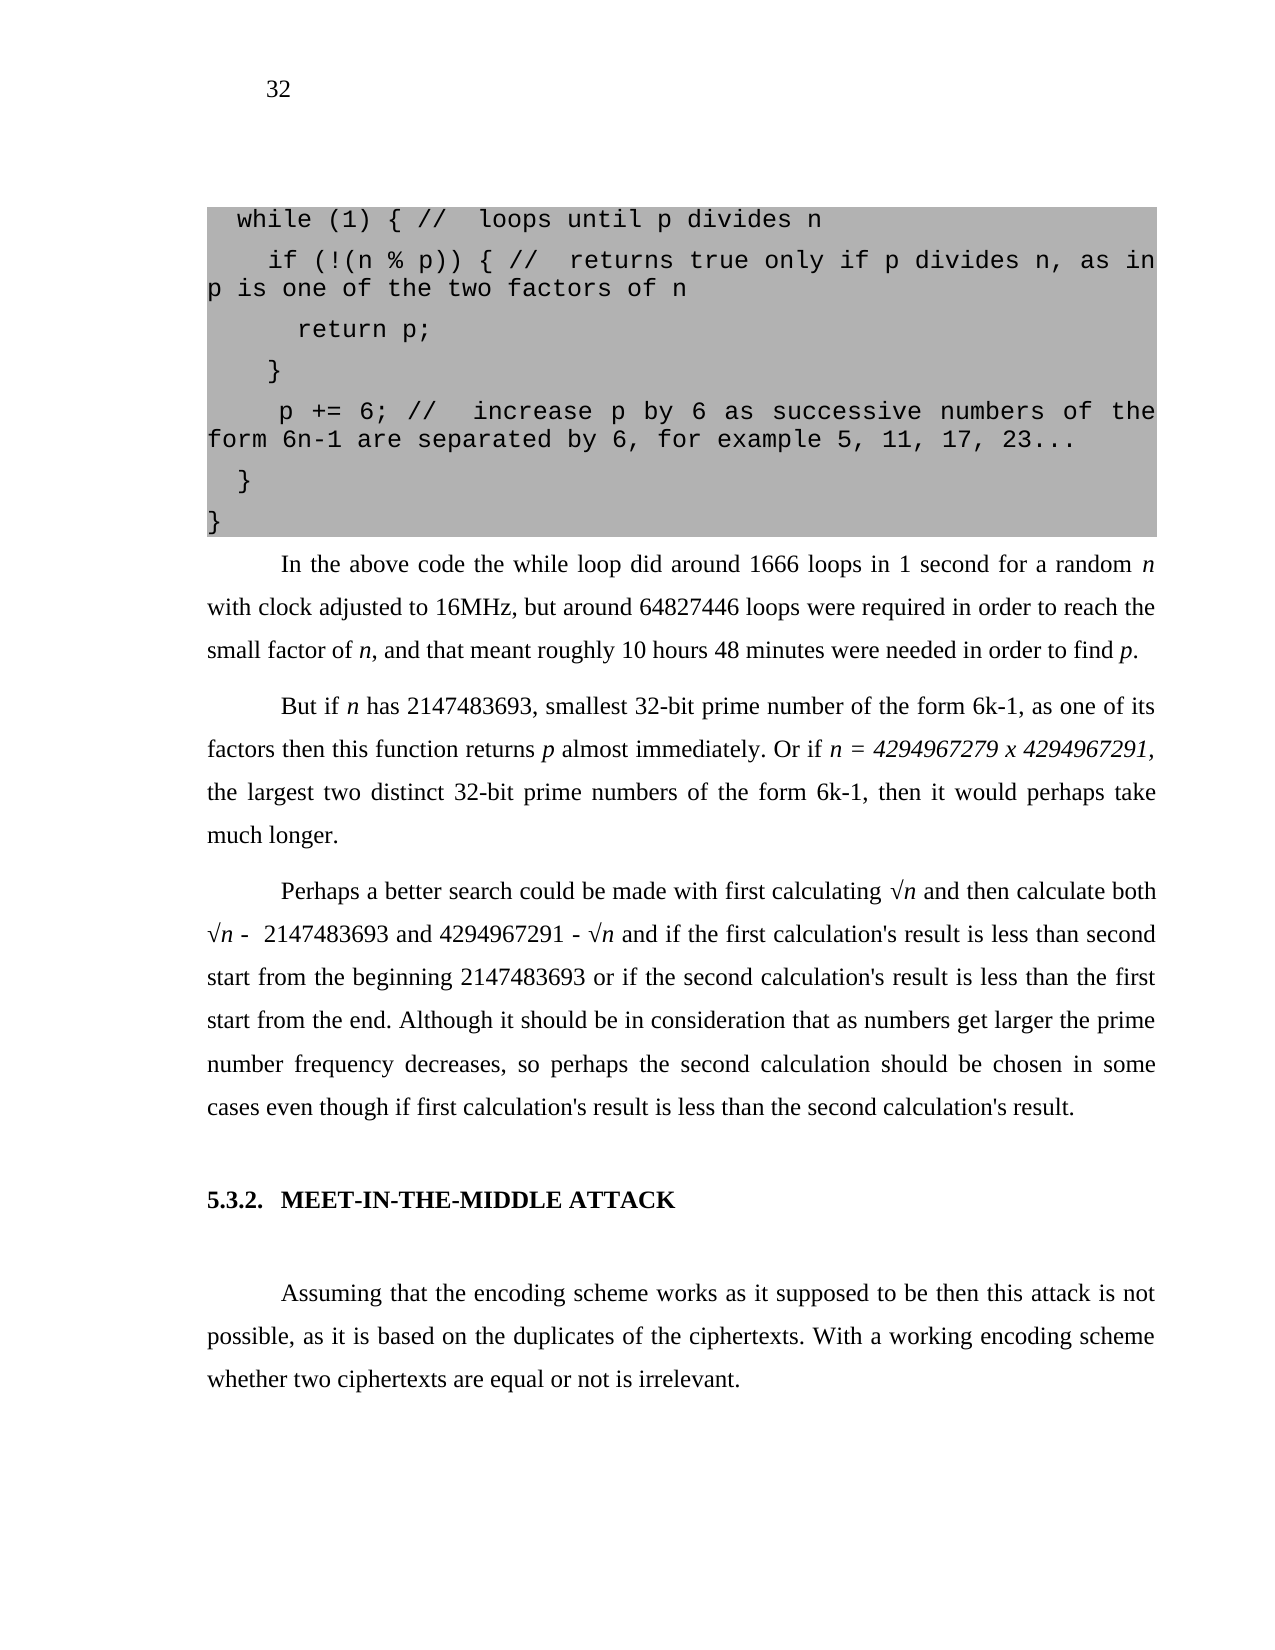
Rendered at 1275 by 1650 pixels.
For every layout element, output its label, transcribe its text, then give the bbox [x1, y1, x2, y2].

text if (!(n % p)) { // returns true only if p divides n, as in p is one of the two factors of n [207, 248, 1157, 304]
subtitle MEET-IN-THE-MIDDLE ATTACK [207, 1185, 1157, 1214]
text Assuming that the encoding scheme works as it supposed to be then this attack is not possible, as it is based on the duplicates of the ciphertexts. With a working encoding scheme whether two ciphertexts are equal or not is irrelevant. [207, 1278, 1157, 1393]
text Perhaps a better search could be made with first calculating √n and then calculate both √n - 2147483693 and 4294967291 - √n and if the first calculation's result is less than second start from the beginning 2147483693 or if the second calculation's result is less than the first start from the end. Although it should be in consideration that as numbers get larger the prime number frequency decreases, so perhaps the second calculation should be chosen in some cases even though if first calculation's result is less than the second calculation's result. [207, 876, 1157, 1121]
text In the above code the while loop did around 1666 loops in 1 second for a random n with clock adjusted to 16MHz, but around 64827446 loops were required in order to reach the small factor of n, and that meant roughly 10 hours 48 minutes were needed in order to find p. [207, 549, 1157, 664]
text p += 6; // increase p by 6 as successive numbers of the form 6n-1 are separated by 6, for example 5, 11, 17, 23... [207, 398, 1157, 455]
text return p; [207, 317, 1157, 345]
text while (1) { // loops until p divides n [207, 207, 1157, 235]
text } [207, 508, 1157, 537]
text } [207, 468, 1157, 496]
text } [207, 358, 1157, 386]
text But if n has 2147483693, smallest 32-bit prime number of the form 6k-1, as one of its factors then this function returns p almost immediately. Or if n = 4294967279 x 4294967291, the largest two distinct 32-bit prime numbers of the form 6k-1, then it would perhaps take much longer. [207, 691, 1157, 849]
